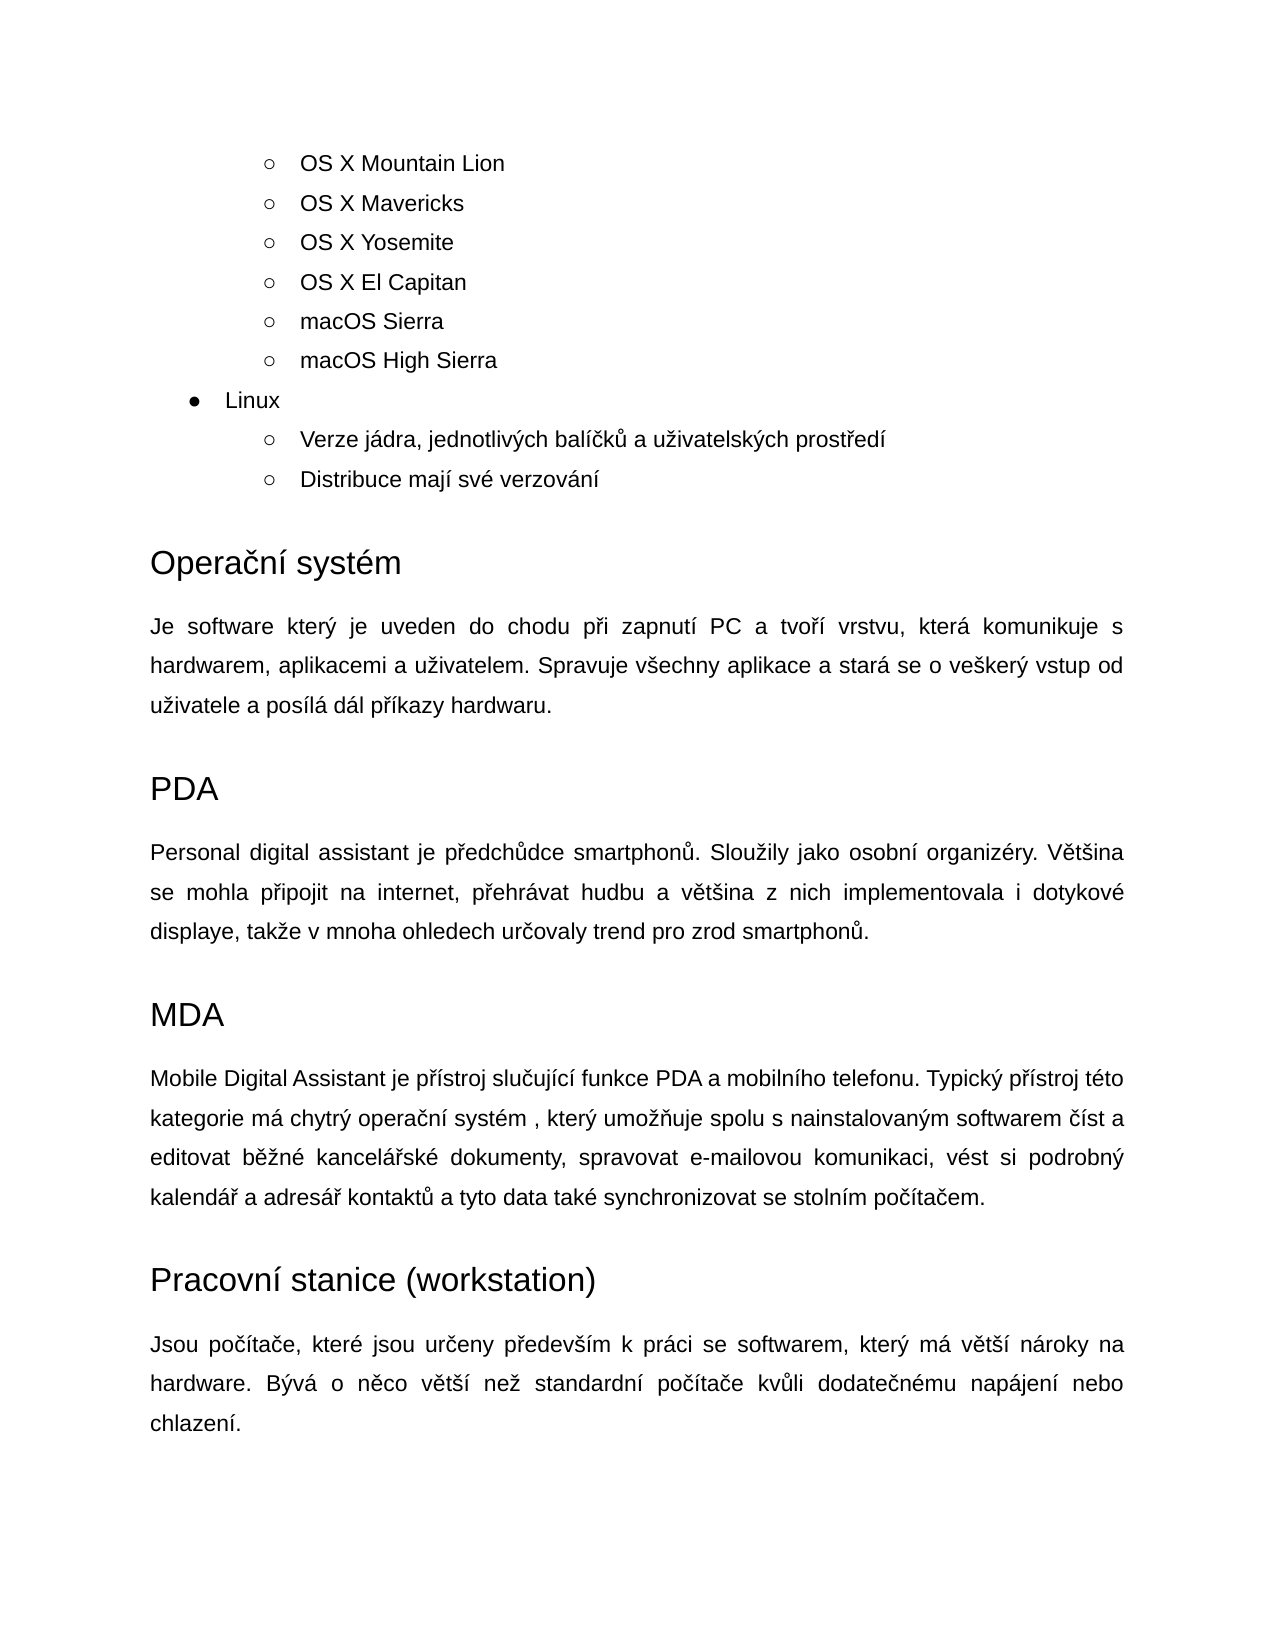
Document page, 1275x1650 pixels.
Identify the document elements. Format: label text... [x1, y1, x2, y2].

text Jsou počítače, které jsou určeny především k práci se softwarem, který má větší nároky na hardware. Bývá o něco větší než standardní počítače kvůli dodatečnému napájení nebo chlazení. [150, 1331, 1125, 1436]
subtitle Pracovní stanice (workstation) [150, 1260, 1125, 1299]
list OS X Mavericks [262, 189, 1125, 216]
subtitle PDA [150, 769, 1125, 807]
list Verze jádra, jednotlivých balíčků a uživatelských prostředí [262, 426, 1125, 453]
subtitle Operační systém [150, 543, 1125, 581]
subtitle MDA [150, 995, 1125, 1033]
list macOS Sierra [262, 308, 1125, 334]
text Personal digital assistant je předchůdce smartphonů. Sloužily jako osobní organizéry. Většina se mohla připojit na internet, přehrávat hudbu a většina z nich implementovala i dotykové displaye, takže v mnoha ohledech určovaly trend pro zrod smartphonů. [150, 839, 1125, 944]
list OS X Mountain Lion [262, 150, 1125, 176]
list Distribuce mají své verzování [262, 466, 1125, 492]
list macOS High Sierra [262, 347, 1125, 374]
text Mobile Digital Assistant je přístroj slučující funkce PDA a mobilního telefonu. Typický přístroj této kategorie má chytrý operační systém , který umožňuje spolu s nainstalovaným softwarem číst a editovat běžné kancelářské dokumenty, spravovat e-mailovou komunikaci, vést si podrobný kalendář a adresář kontaktů a tyto data také synchronizovat se stolním počítačem. [150, 1065, 1125, 1210]
list Linux [187, 387, 1125, 413]
list OS X Yosemite [262, 229, 1125, 255]
text Je software který je uveden do chodu při zapnutí PC a tvoří vrstvu, která komunikuje s hardwarem, aplikacemi a uživatelem. Spravuje všechny aplikace a stará se o veškerý vstup od uživatele a posílá dál příkazy hardwaru. [150, 613, 1125, 718]
list OS X El Capitan [262, 268, 1125, 295]
